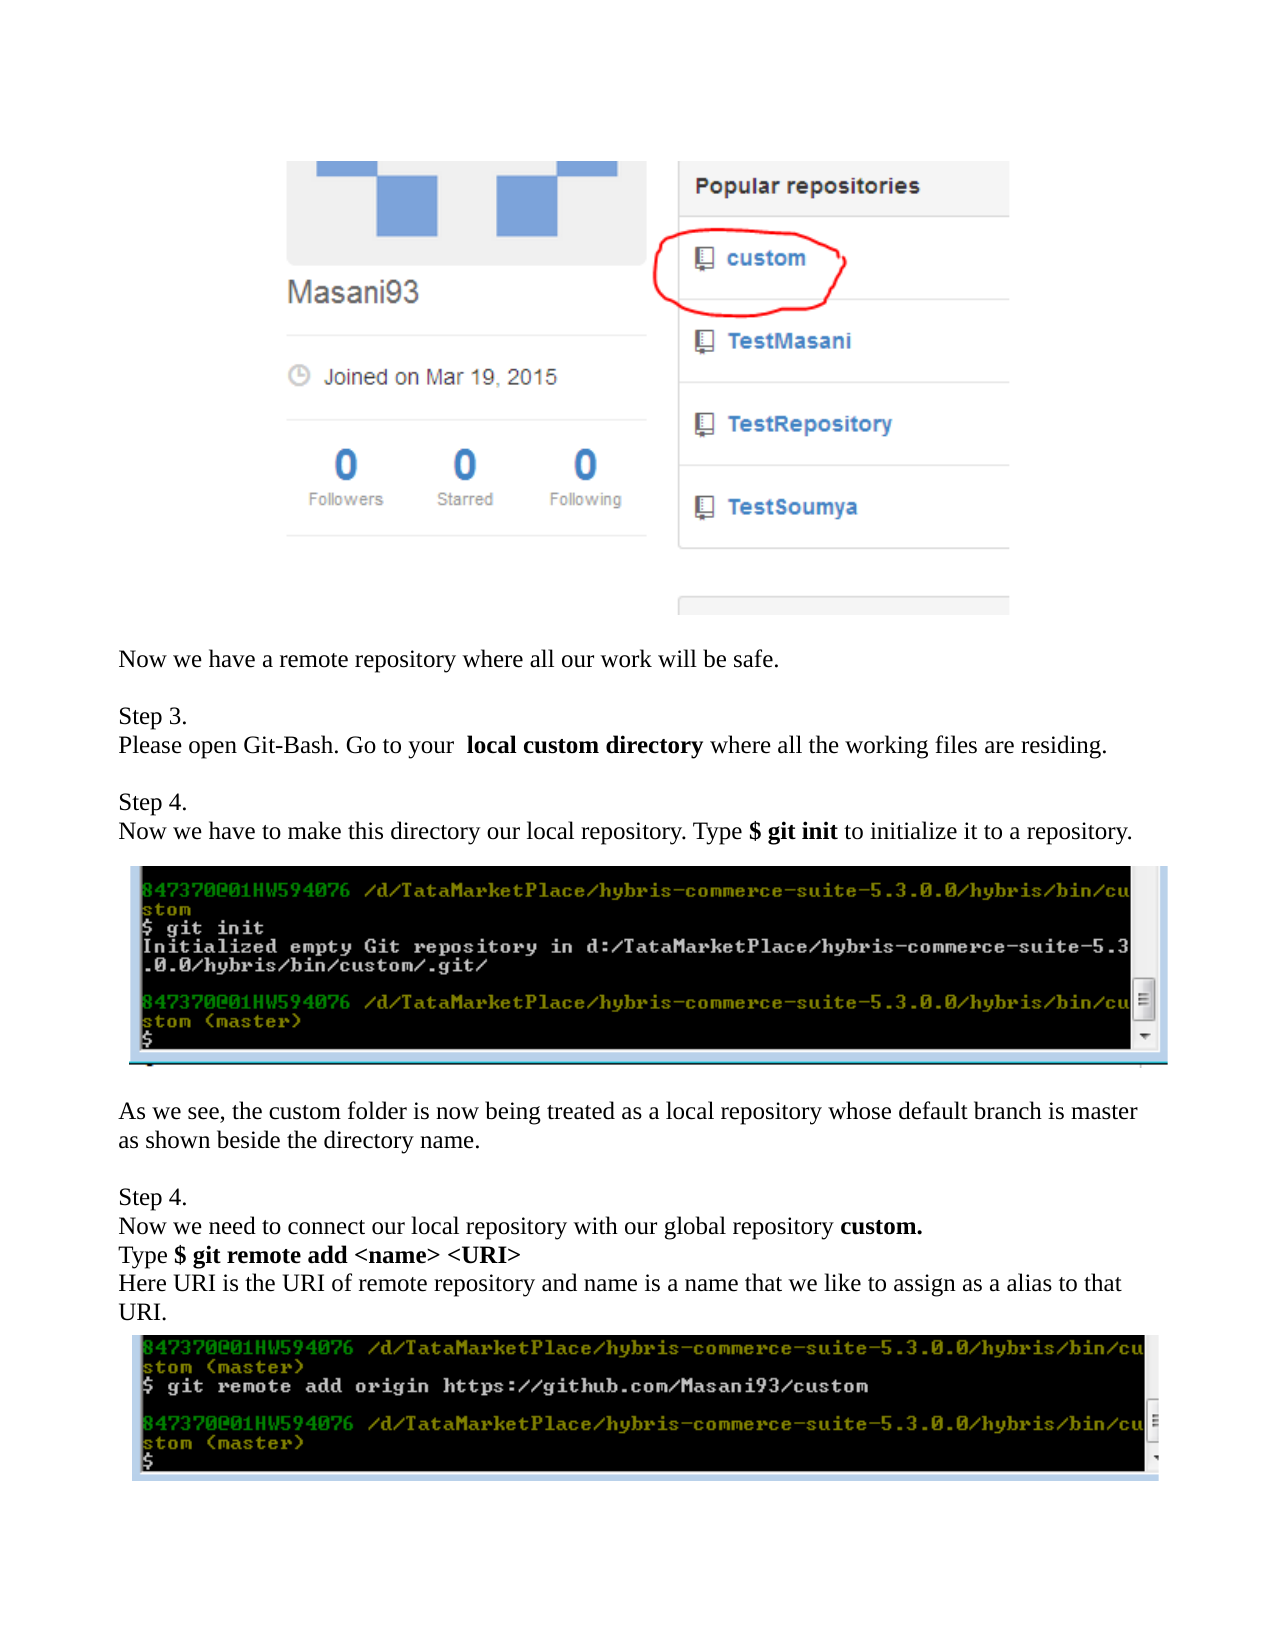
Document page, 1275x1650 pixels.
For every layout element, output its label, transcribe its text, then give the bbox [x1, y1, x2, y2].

text Step 4. [118, 787, 1157, 816]
text Step 4. [118, 1182, 1157, 1211]
text Step 3. [118, 701, 1157, 730]
text Type $ git remote add <name> <URI> [118, 1240, 1157, 1268]
text Please open Git-Bash. Go to your local custom directory where all the working files are residing. [118, 730, 1157, 759]
text Now we have to make this directory our local repository. Type $ git init to initialize it to a repository. [118, 816, 1157, 845]
picture [265, 161, 1010, 615]
text Now we have a remote repository where all our work will be safe. [118, 644, 1157, 672]
text As we see, the custom folder is now being treated as a local repository whose default branch is master as shown beside the directory name. [118, 1096, 1157, 1153]
picture [132, 1335, 1159, 1481]
picture [129, 866, 1168, 1068]
text Here URI is the URI of remote repository and name is a name that we like to assign as a alias to that URI. [118, 1268, 1157, 1326]
text Now we need to connect our local repository with our global repository custom. [118, 1211, 1157, 1240]
